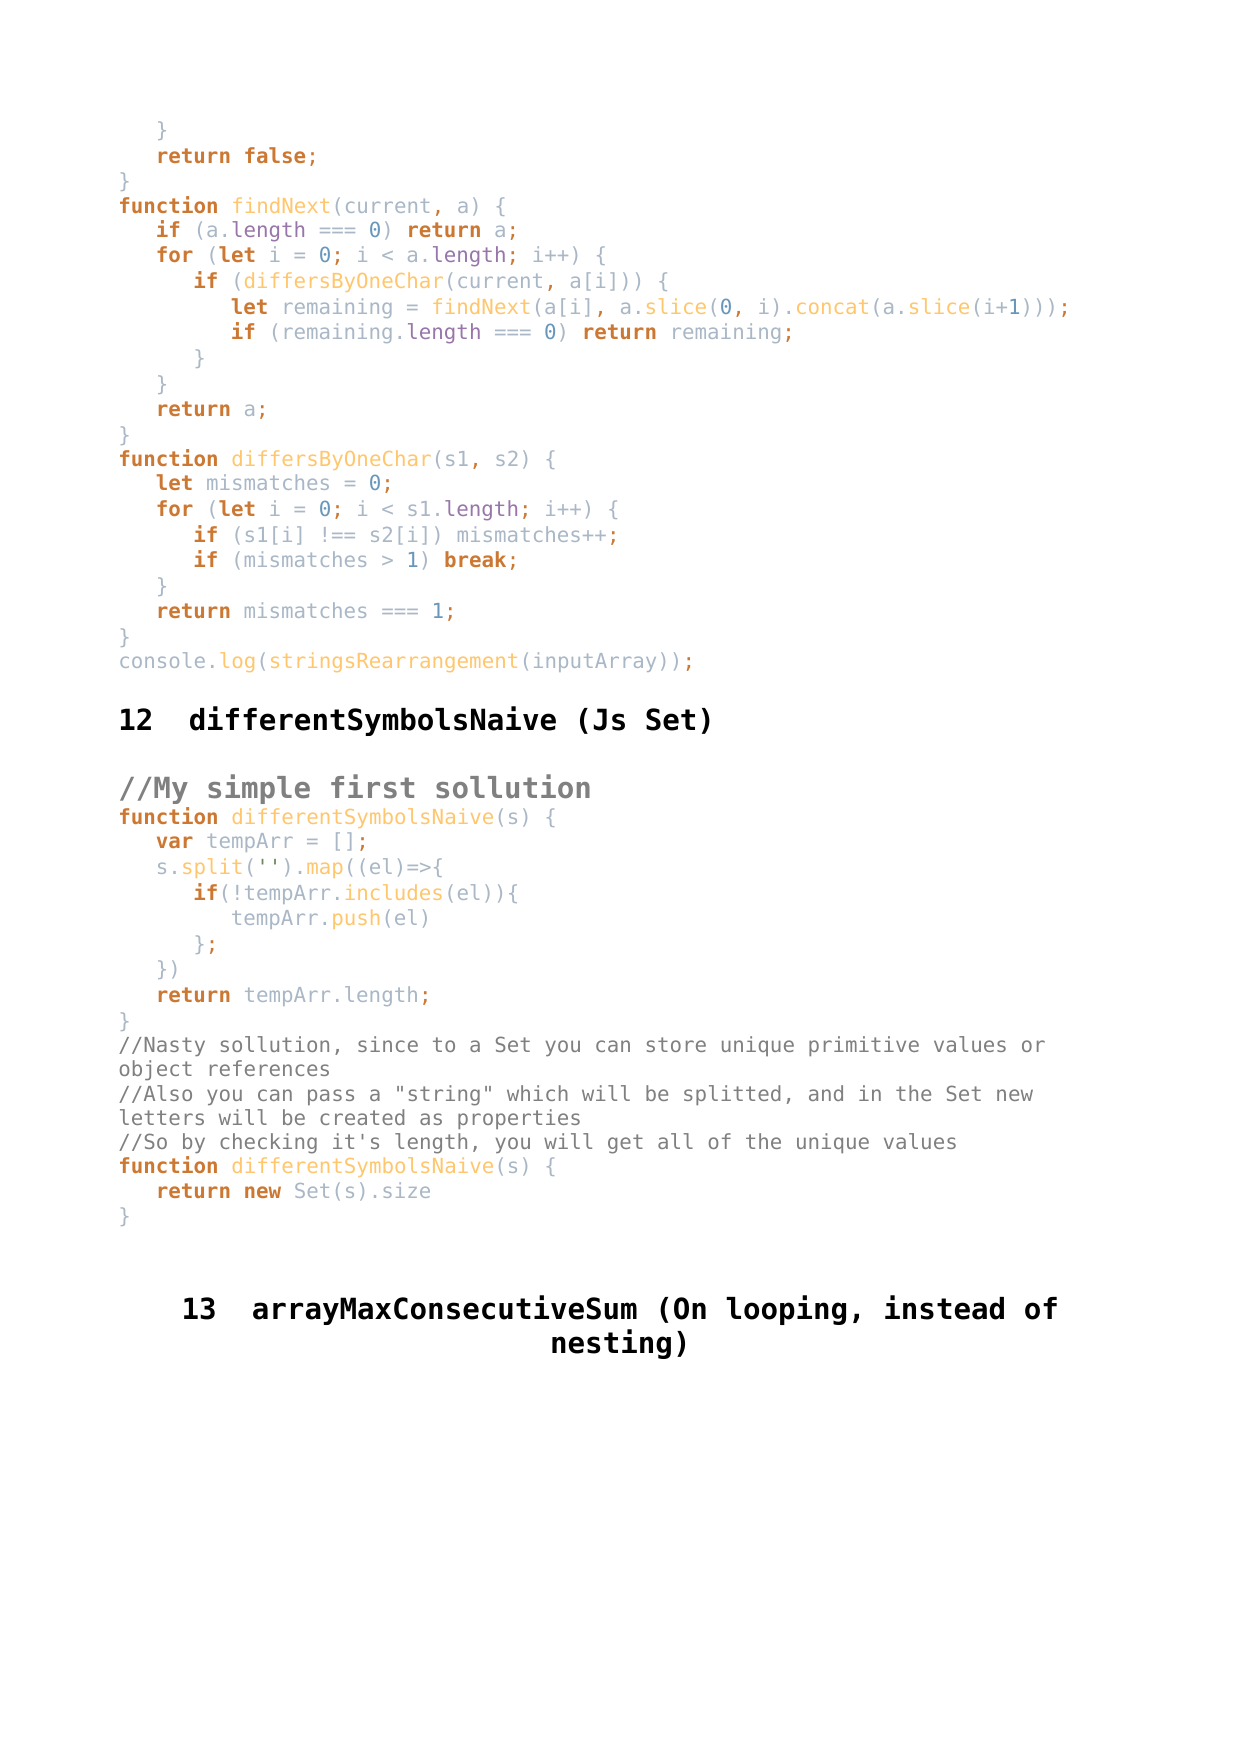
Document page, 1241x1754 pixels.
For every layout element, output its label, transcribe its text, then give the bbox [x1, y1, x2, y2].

text for (let i = 0; i < s1.length; i++) { [118, 497, 1122, 523]
text //My simple first sollution [118, 771, 1122, 805]
text } [118, 169, 1122, 194]
text var tempArr = []; [118, 829, 1122, 855]
text let mismatches = 0; [118, 471, 1122, 497]
text return new Set(s).size [118, 1179, 1122, 1204]
text console.log(stringsRearrangement(inputArray)); [118, 649, 1122, 674]
text } [118, 1009, 1122, 1033]
text //Nasty sollution, since to a Set you can store unique primitive values or object references [118, 1033, 1122, 1082]
text //So by checking it's length, you will get all of the unique values [118, 1130, 1122, 1154]
text return tempArr.length; [118, 983, 1122, 1009]
text } [118, 423, 1122, 447]
text function differentSymbolsNaive(s) { [118, 805, 1122, 829]
text function differentSymbolsNaive(s) { [118, 1154, 1122, 1179]
text }; [118, 932, 1122, 957]
text if (s1[i] !== s2[i]) mismatches++; [118, 523, 1122, 548]
text function findNext(current, a) { [118, 194, 1122, 218]
text return false; [118, 144, 1122, 169]
text 13 arrayMaxConsecutiveSum (On looping, instead of nesting) [118, 1292, 1122, 1360]
text } [118, 574, 1122, 599]
text s.split('').map((el)=>{ [118, 855, 1122, 881]
text return mismatches === 1; [118, 599, 1122, 625]
text } [118, 1204, 1122, 1228]
text if (remaining.length === 0) return remaining; [118, 320, 1122, 346]
text function differsByOneChar(s1, s2) { [118, 447, 1122, 471]
text } [118, 346, 1122, 372]
text } [118, 118, 1122, 144]
text //Also you can pass a "string" which will be splitted, and in the Set new letters will be created as properties [118, 1082, 1122, 1130]
text if (mismatches > 1) break; [118, 548, 1122, 574]
text let remaining = findNext(a[i], a.slice(0, i).concat(a.slice(i+1))); [118, 295, 1122, 320]
text 12 differentSymbolsNaive (Js Set) [118, 703, 1122, 737]
text } [118, 625, 1122, 649]
text return a; [118, 397, 1122, 423]
text if(!tempArr.includes(el)){ [118, 881, 1122, 906]
text if (differsByOneChar(current, a[i])) { [118, 269, 1122, 295]
text tempArr.push(el) [118, 906, 1122, 932]
text for (let i = 0; i < a.length; i++) { [118, 243, 1122, 269]
text } [118, 372, 1122, 397]
text if (a.length === 0) return a; [118, 218, 1122, 243]
text }) [118, 957, 1122, 983]
